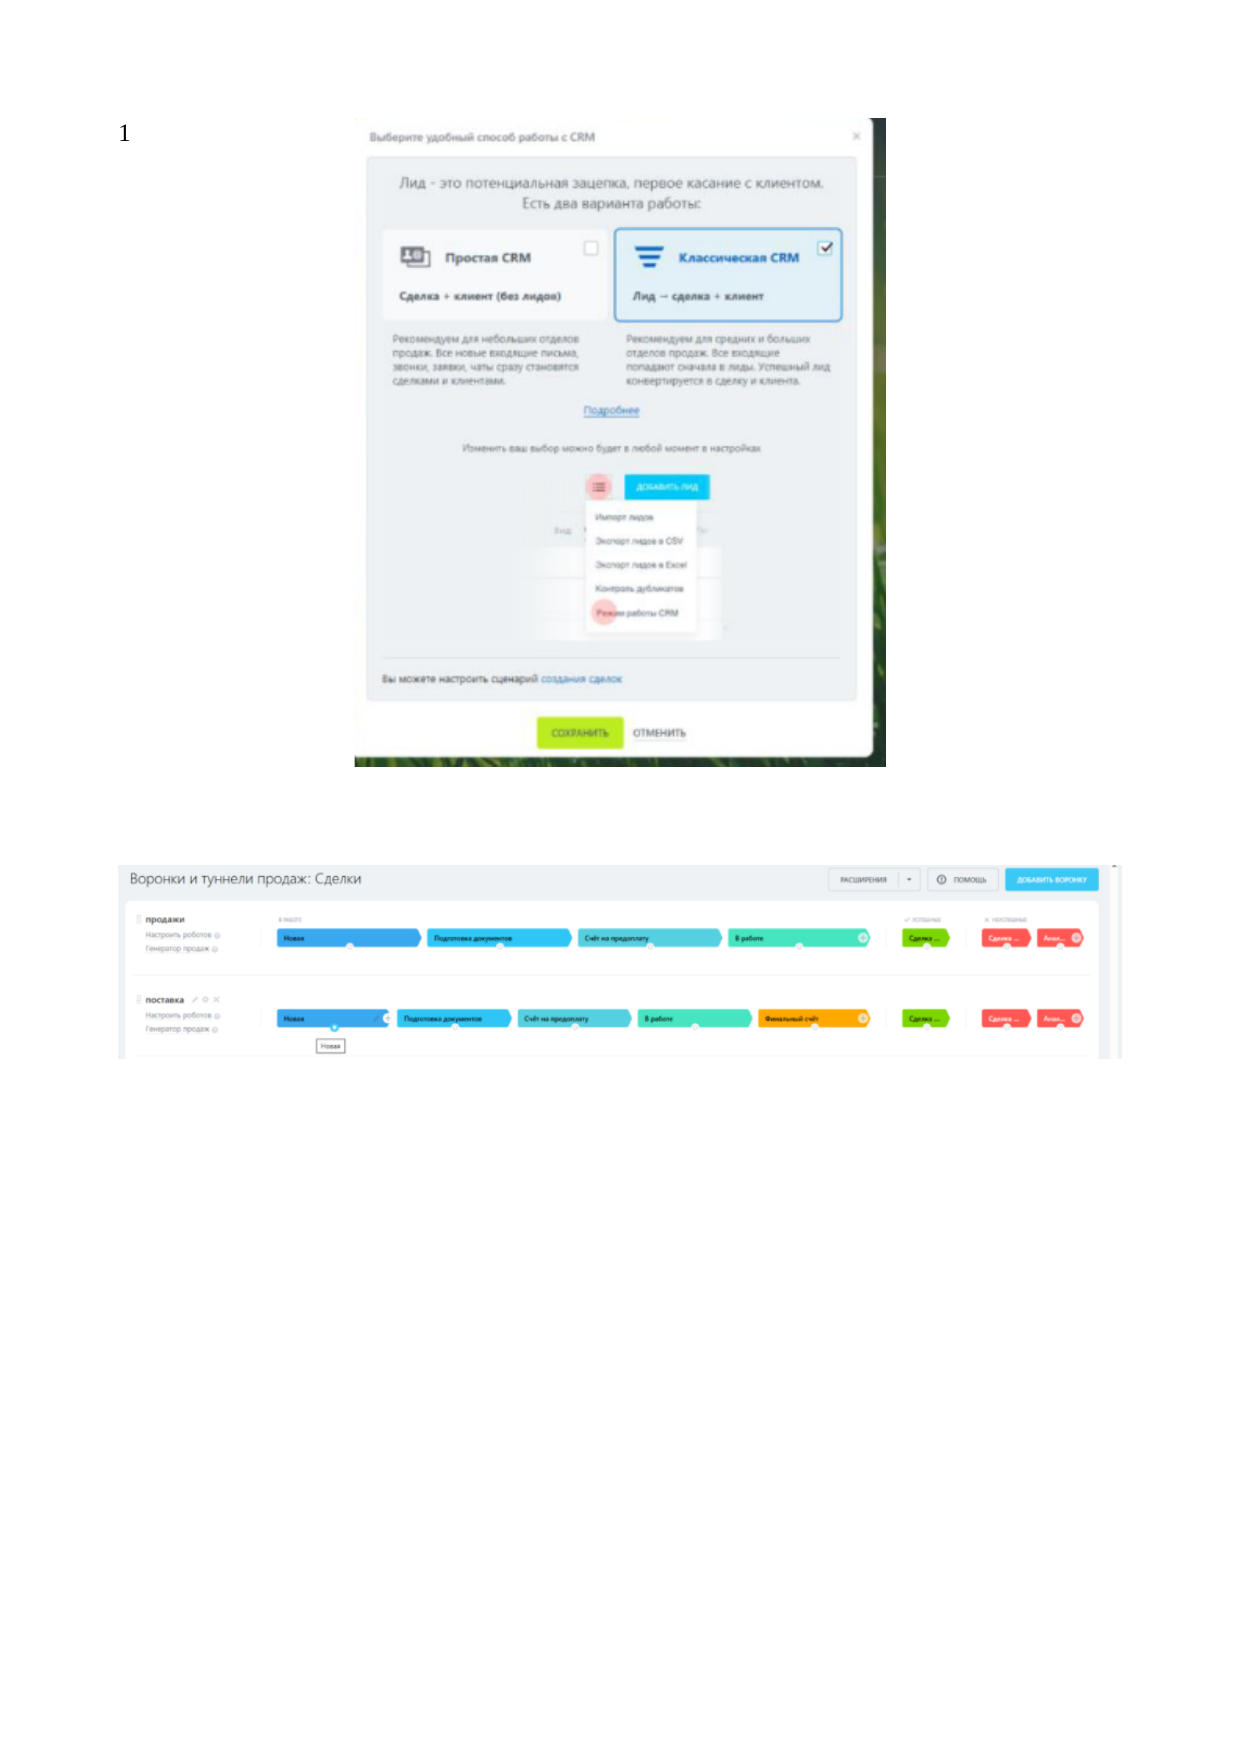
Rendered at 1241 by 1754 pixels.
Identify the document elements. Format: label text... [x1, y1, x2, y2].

text [886, 118, 1122, 147]
picture [354, 118, 886, 767]
text 1 [118, 118, 354, 147]
picture [118, 865, 1123, 1059]
